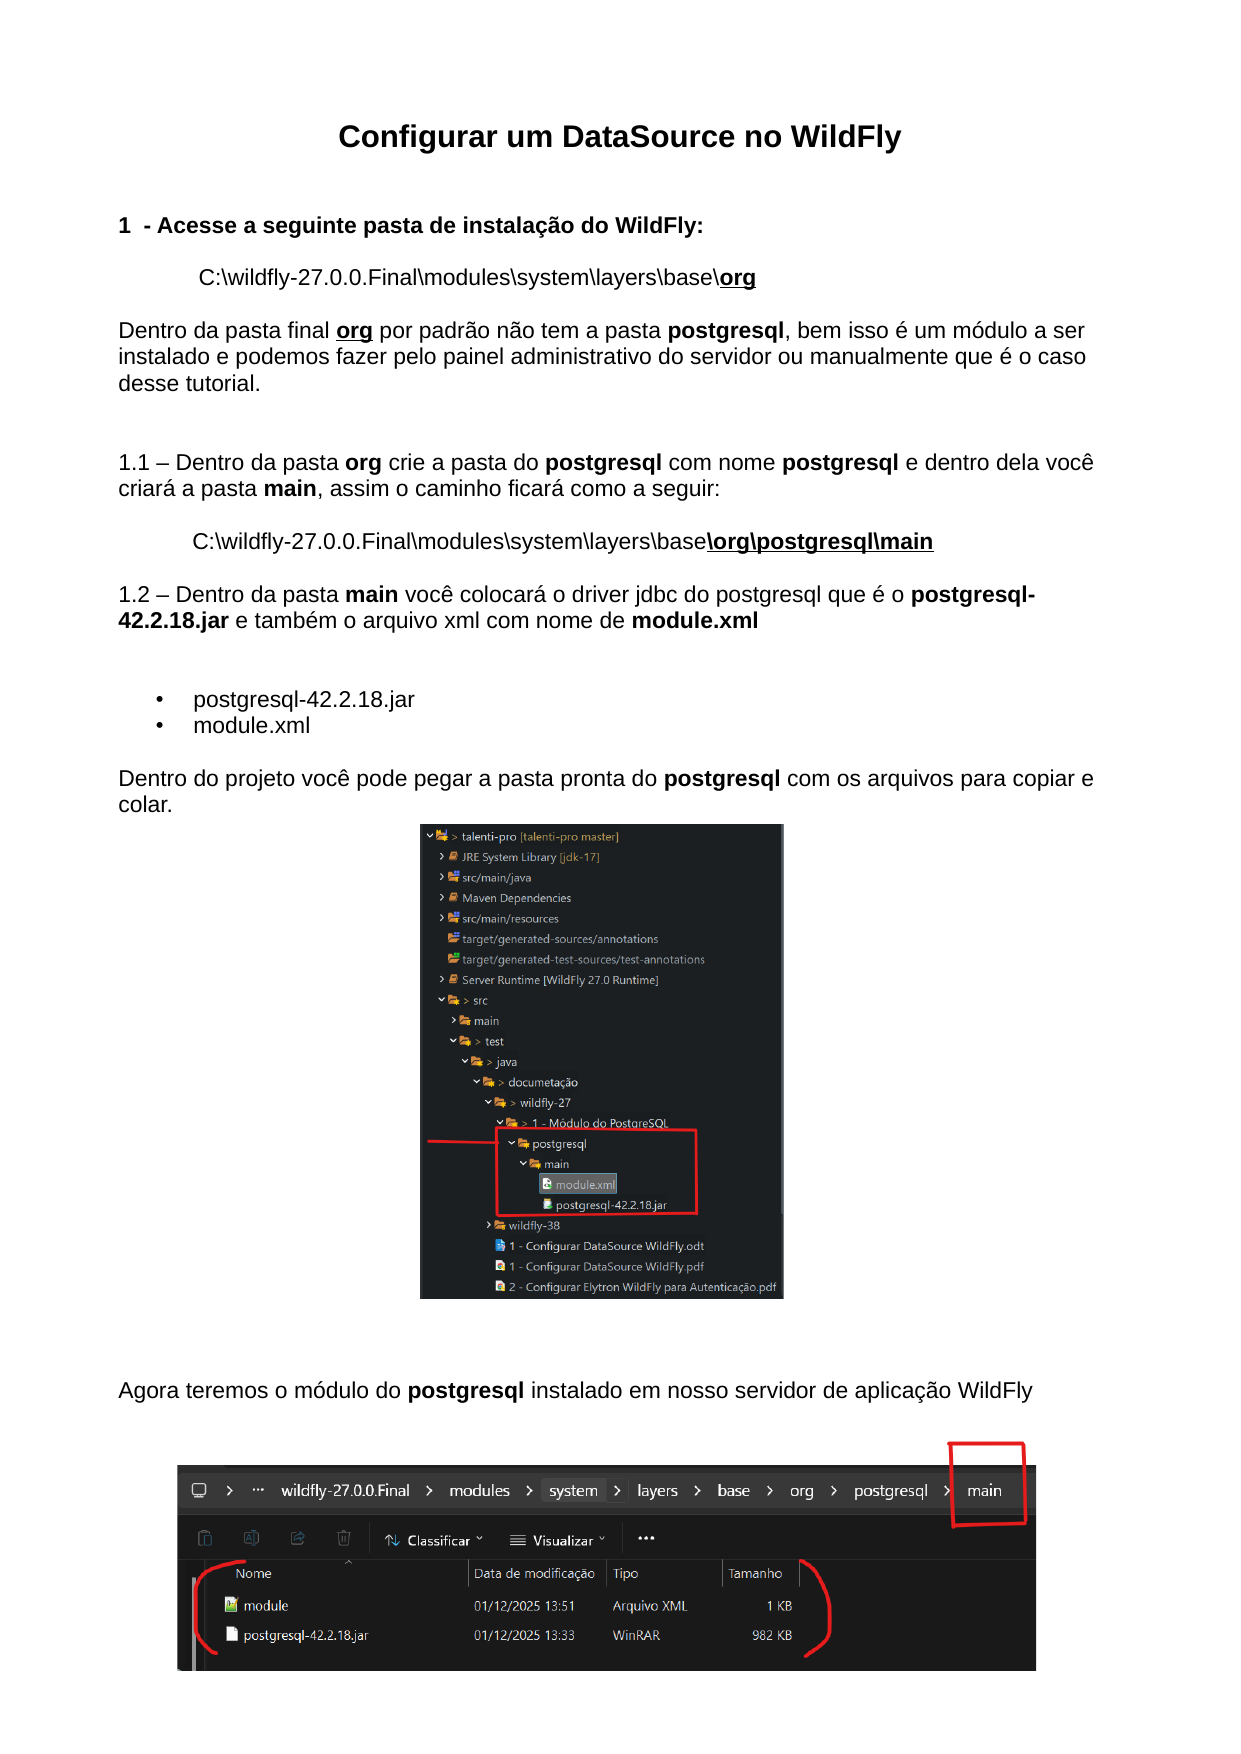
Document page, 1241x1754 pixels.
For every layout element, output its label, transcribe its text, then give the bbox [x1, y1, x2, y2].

text Configurar um DataSource no WildFly [118, 118, 1122, 154]
text 1 - Acesse a seguinte pasta de instalação do WildFly: [118, 212, 1122, 238]
text 1.1 – Dentro da pasta org crie a pasta do postgresql com nome postgresql e dentro dela você criará a pasta main, assim o caminho ficará como a seguir: [118, 449, 1122, 501]
text Dentro da pasta final org por padrão não tem a pasta postgresql, bem isso é um módulo a ser instalado e podemos fazer pelo painel administrativo do servidor ou manualmente que é o caso desse tutorial. [118, 317, 1122, 396]
picture [177, 1441, 1037, 1671]
picture [420, 824, 784, 1299]
list module.xml [156, 712, 1122, 739]
list postgresql-42.2.18.jar [156, 686, 1122, 712]
text C:\wildfly-27.0.0.Final\modules\system\layers\base\org [118, 264, 1122, 291]
text Dentro do projeto você pode pegar a pasta pronta do postgresql com os arquivos para copiar e colar. [118, 765, 1122, 818]
text C:\wildfly-27.0.0.Final\modules\system\layers\base\org\postgresql\main [118, 528, 1122, 554]
text 1.2 – Dentro da pasta main você colocará o driver jdbc do postgresql que é o postgresql-42.2.18.jar e também o arquivo xml com nome de module.xml [118, 581, 1122, 633]
text Agora teremos o módulo do postgresql instalado em nosso servidor de aplicação WildFly [118, 1377, 1122, 1404]
